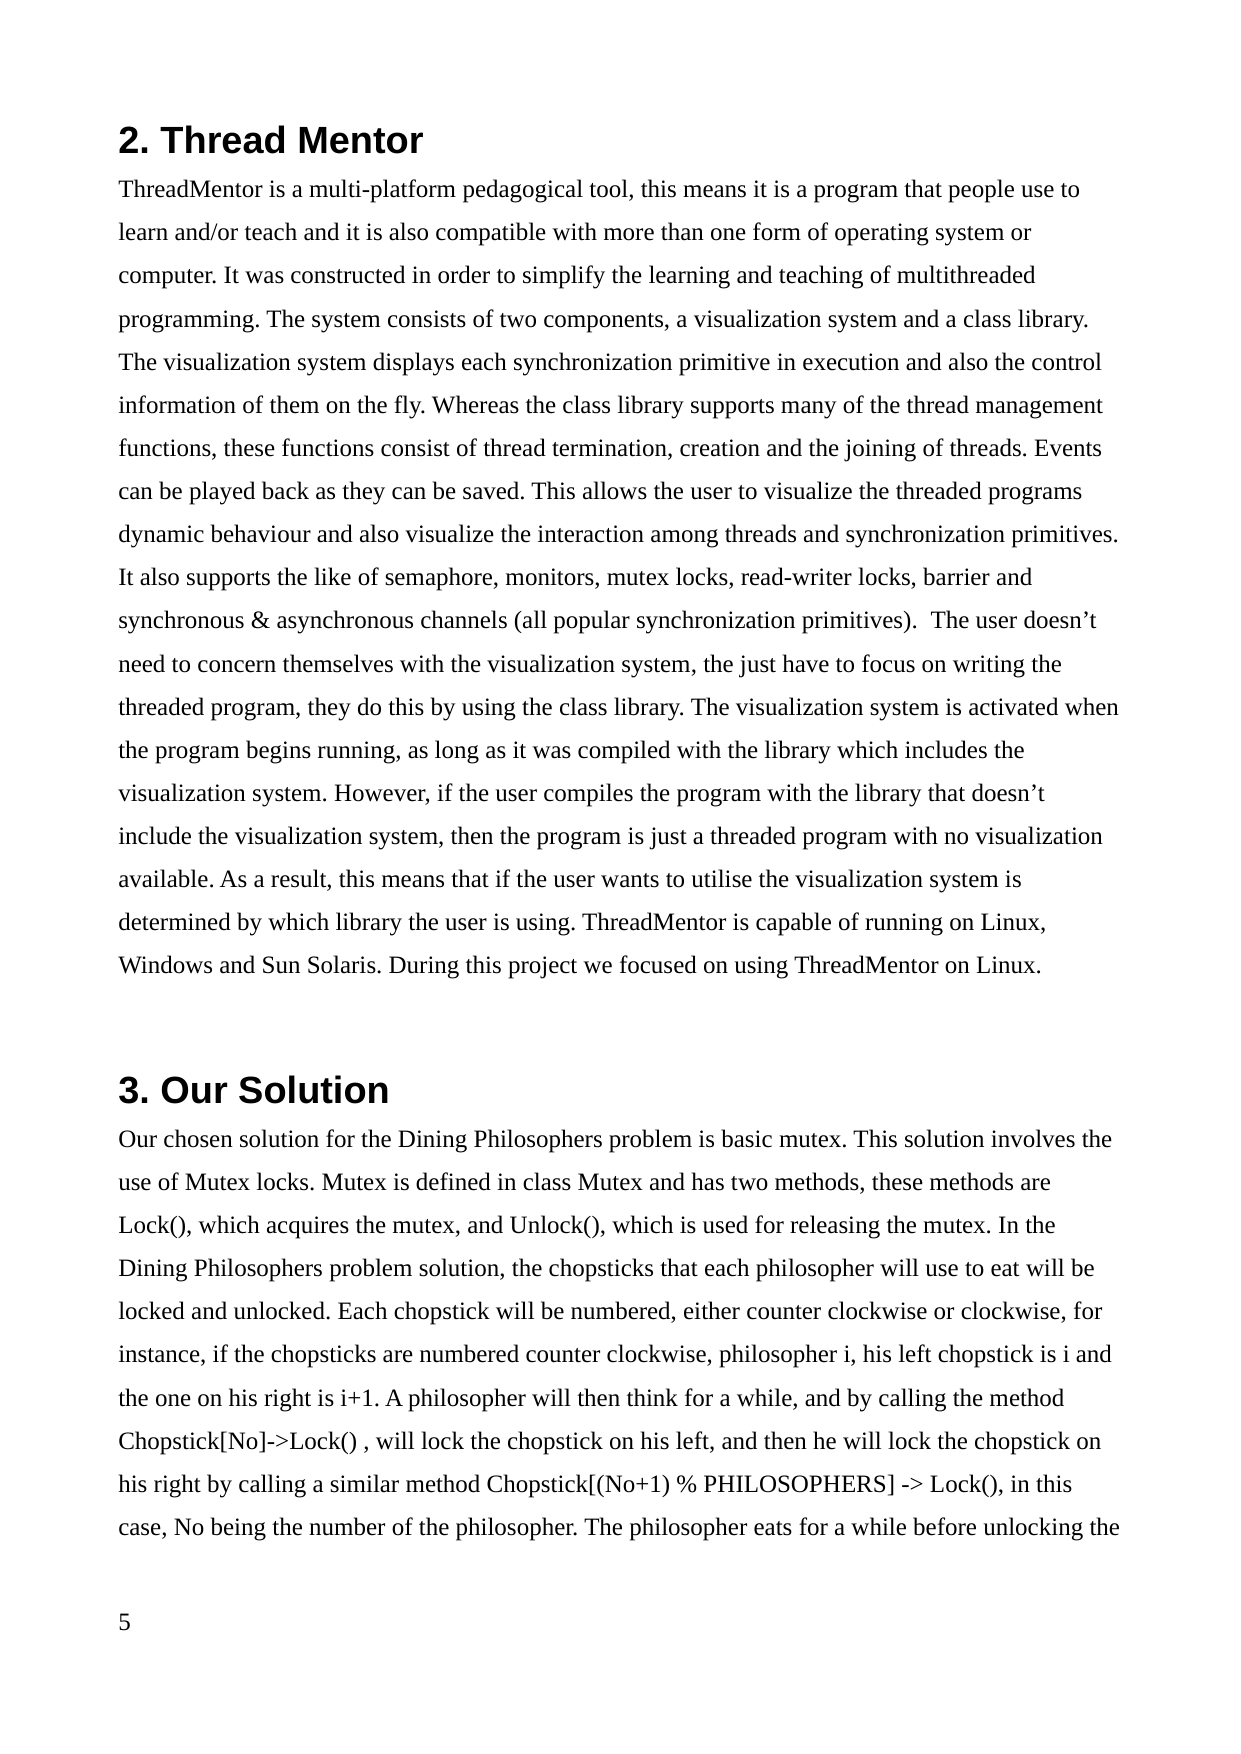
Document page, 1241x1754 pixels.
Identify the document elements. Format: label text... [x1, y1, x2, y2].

subtitle 3. Our Solution [118, 1068, 1122, 1111]
text Our chosen solution for the Dining Philosophers problem is basic mutex. This solution involves the use of Mutex locks. Mutex is defined in class Mutex and has two methods, these methods are Lock(), which acquires the mutex, and Unlock(), which is used for releasing the mutex. In the Dining Philosophers problem solution, the chopsticks that each philosopher will use to eat will be locked and unlocked. Each chopstick will be numbered, either counter clockwise or clockwise, for instance, if the chopsticks are numbered counter clockwise, philosopher i, his left chopstick is i and the one on his right is i+1. A philosopher will then think for a while, and by calling the method Chopstick[No]->Lock() , will lock the chopstick on his left, and then he will lock the chopstick on his right by calling a similar method Chopstick[(No+1) % PHILOSOPHERS] -> Lock(), in this case, No being the number of the philosopher. The philosopher eats for a while before unlocking the [118, 1124, 1122, 1541]
subtitle 2. Thread Mentor [118, 118, 1122, 162]
text ThreadMentor is a multi-platform pedagogical tool, this means it is a program that people use to learn and/or teach and it is also compatible with more than one form of operating system or computer. It was constructed in order to simplify the learning and teaching of multithreaded programming. The system consists of two components, a visualization system and a class library. The visualization system displays each synchronization primitive in execution and also the control information of them on the fly. Whereas the class library supports many of the thread management functions, these functions consist of thread termination, creation and the joining of threads. Events can be played back as they can be saved. This allows the user to visualize the threaded programs dynamic behaviour and also visualize the interaction among threads and synchronization primitives. It also supports the like of semaphore, monitors, mutex locks, read-writer locks, barrier and synchronous & asynchronous channels (all popular synchronization primitives). The user doesn’t need to concern themselves with the visualization system, the just have to focus on writing the threaded program, they do this by using the class library. The visualization system is activated when the program begins running, as long as it was compiled with the library which includes the visualization system. However, if the user compiles the program with the library that doesn’t include the visualization system, then the program is just a threaded program with no visualization available. As a result, this means that if the user wants to utilise the visualization system is determined by which library the user is using. ThreadMentor is capable of running on Linux, Windows and Sun Solaris. During this project we focused on using ThreadMentor on Linux. [118, 174, 1122, 979]
